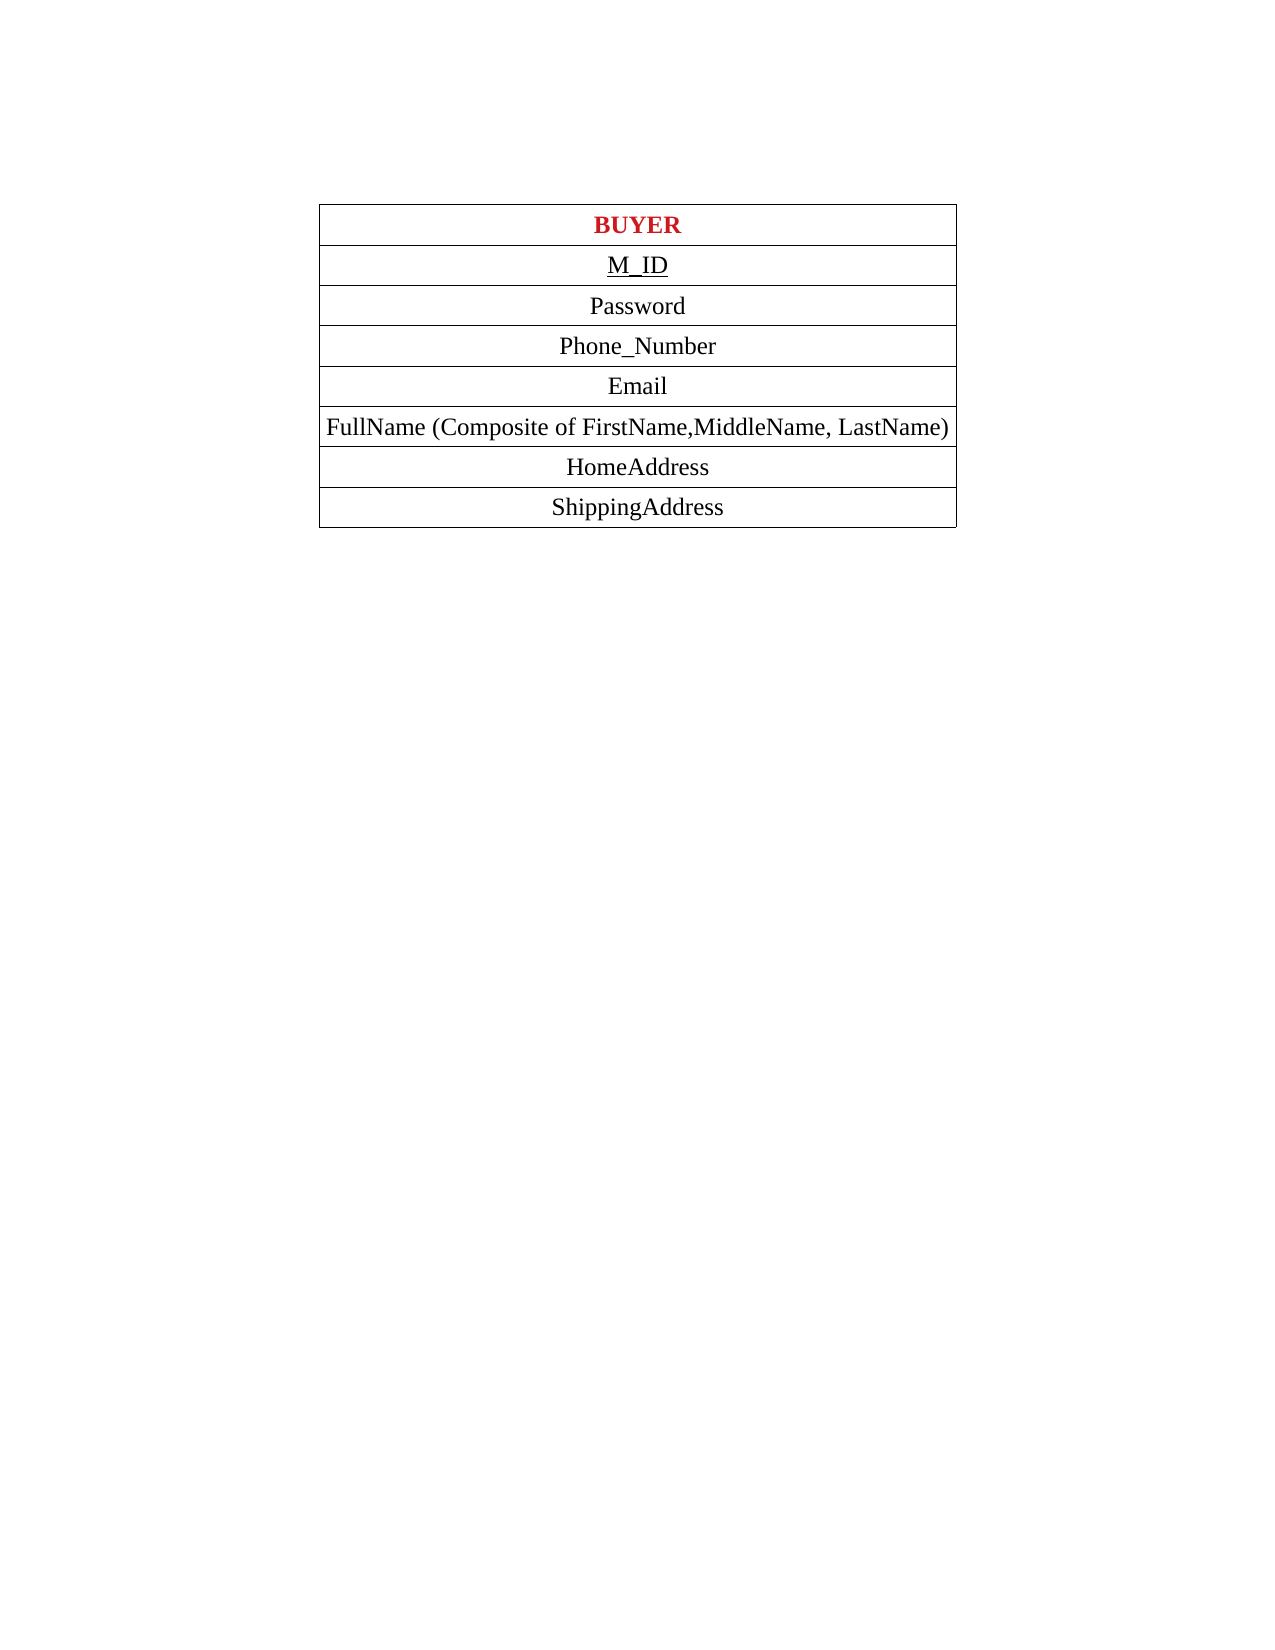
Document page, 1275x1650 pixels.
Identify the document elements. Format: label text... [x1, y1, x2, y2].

table_cell Password [320, 286, 956, 325]
table_cell M_ID [320, 246, 956, 285]
table_header BUYER [320, 205, 956, 245]
table_cell FullName (Composite of FirstName,MiddleName, LastName) [320, 407, 956, 446]
table_cell Email [320, 367, 956, 406]
table_cell HomeAddress [320, 447, 956, 487]
table_cell ShippingAddress [320, 488, 956, 527]
table_cell Phone_Number [320, 326, 956, 366]
